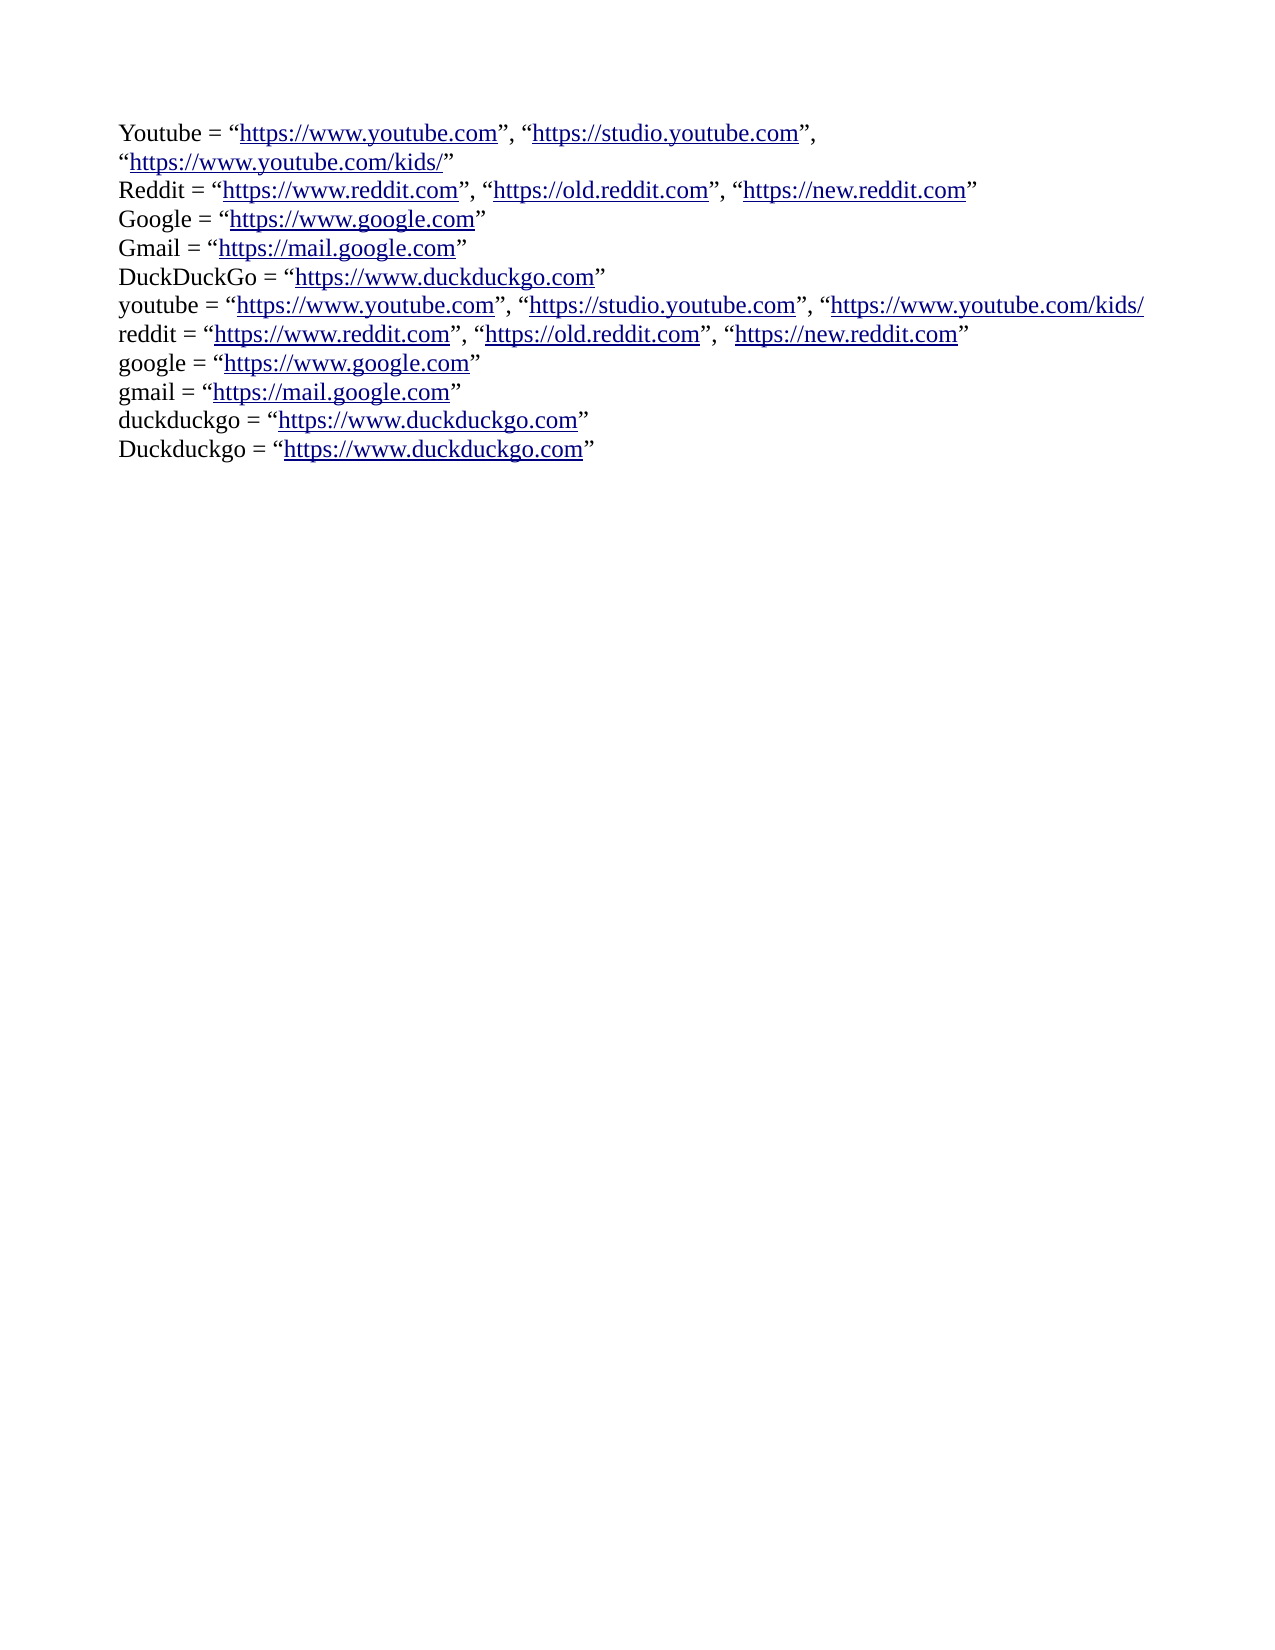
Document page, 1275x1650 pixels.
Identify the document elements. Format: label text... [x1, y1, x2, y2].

text youtube = “https://www.youtube.com”, “https://studio.youtube.com”, “https://www.youtube.com/kids/ [118, 291, 1157, 319]
text duckduckgo = “https://www.duckduckgo.com” [118, 406, 1157, 434]
text reddit = “https://www.reddit.com”, “https://old.reddit.com”, “https://new.reddit.com” [118, 319, 1157, 348]
text gmail = “https://mail.google.com” [118, 377, 1157, 406]
text Reddit = “https://www.reddit.com”, “https://old.reddit.com”, “https://new.reddit.com” [118, 176, 1157, 204]
text Youtube = “https://www.youtube.com”, “https://studio.youtube.com”, “https://www.youtube.com/kids/” [118, 118, 1157, 176]
text Duckduckgo = “https://www.duckduckgo.com” [118, 434, 1157, 463]
text DuckDuckGo = “https://www.duckduckgo.com” [118, 262, 1157, 291]
text google = “https://www.google.com” [118, 348, 1157, 377]
text Google = “https://www.google.com” [118, 204, 1157, 233]
text Gmail = “https://mail.google.com” [118, 233, 1157, 262]
